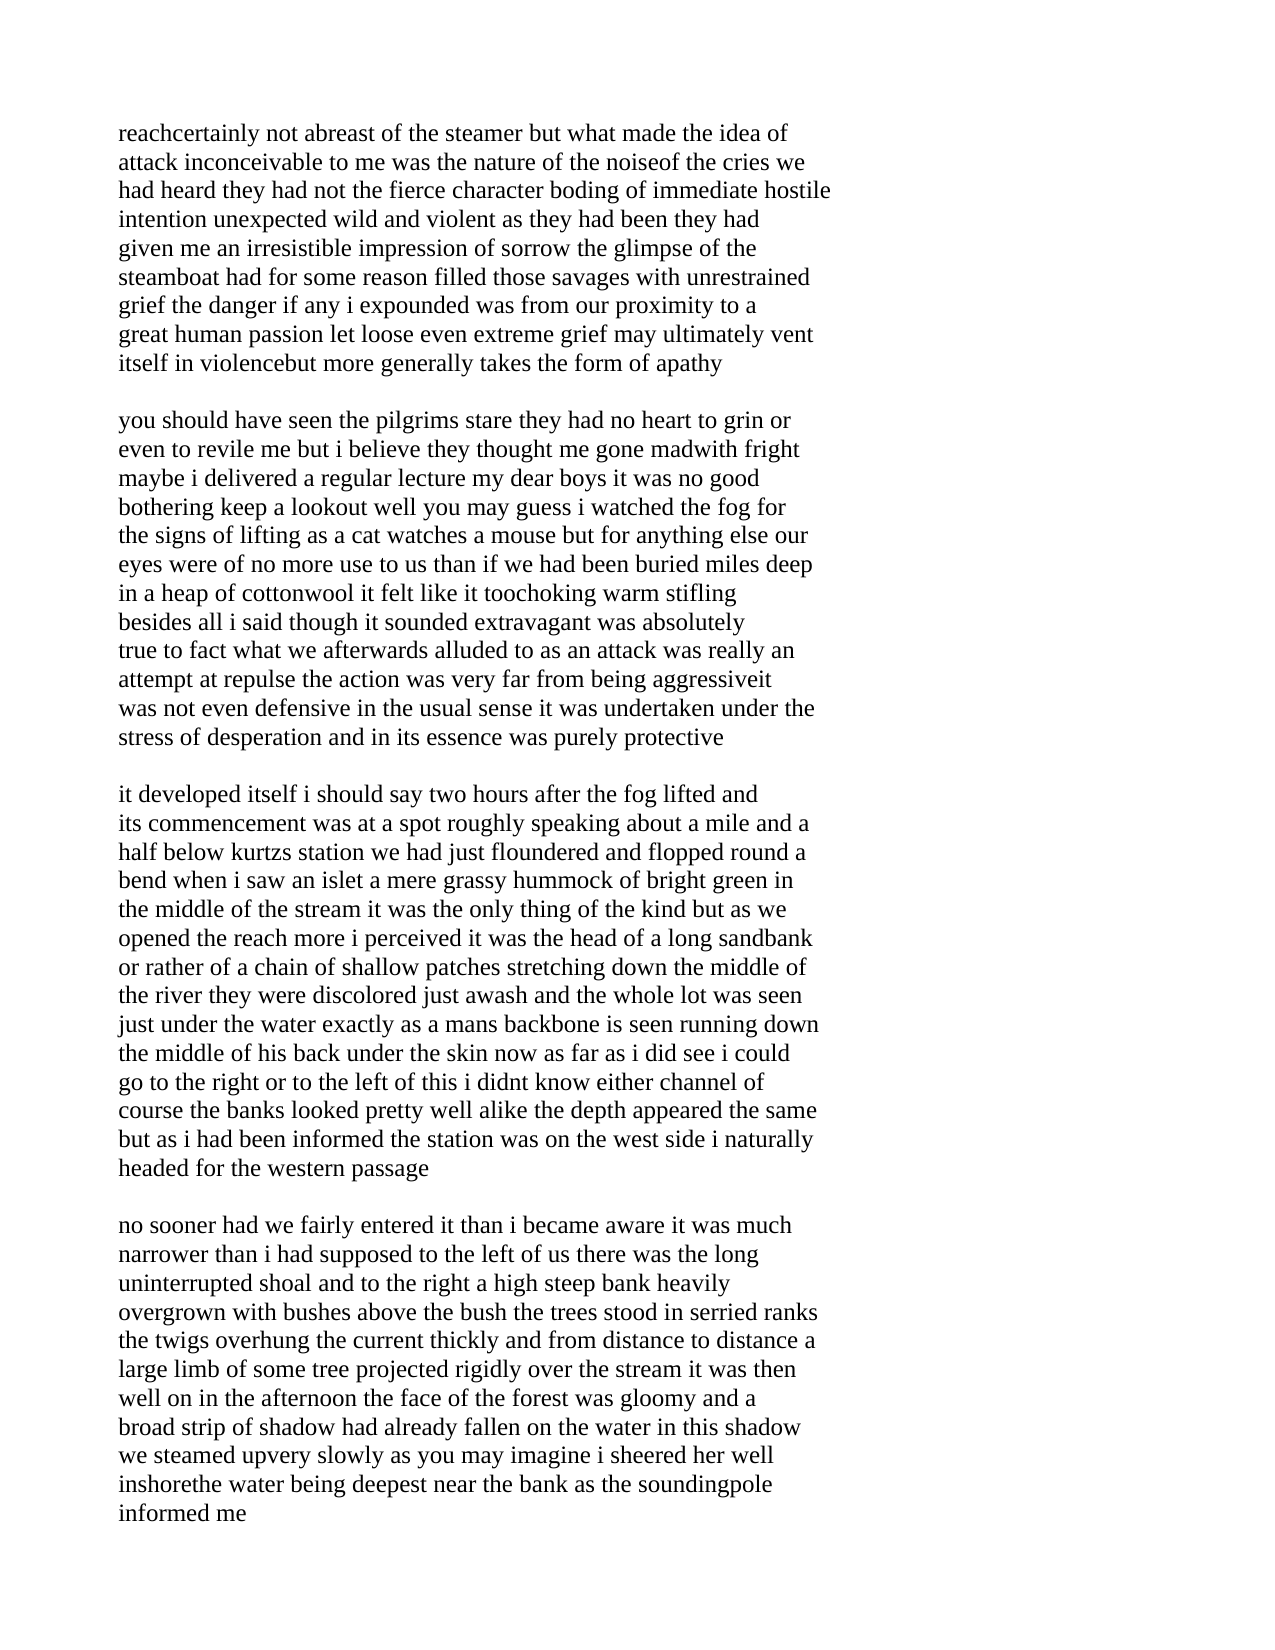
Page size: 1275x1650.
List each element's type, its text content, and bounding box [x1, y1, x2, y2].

text the signs of lifting as a cat watches a mouse but for anything else our [118, 521, 1157, 549]
text eyes were of no more use to us than if we had been buried miles deep [118, 549, 1157, 578]
text you should have seen the pilgrims stare they had no heart to grin or [118, 406, 1157, 434]
text the middle of the stream it was the only thing of the kind but as we [118, 894, 1157, 923]
text narrower than i had supposed to the left of us there was the long [118, 1239, 1157, 1268]
text stress of desperation and in its essence was purely protective [118, 722, 1157, 751]
text overgrown with bushes above the bush the trees stood in serried ranks [118, 1297, 1157, 1326]
text go to the right or to the left of this i didnt know either channel of [118, 1067, 1157, 1096]
text large limb of some tree projected rigidly over the stream it was then [118, 1354, 1157, 1383]
text or rather of a chain of shallow patches stretching down the middle of [118, 952, 1157, 981]
text even to revile me but i believe they thought me gone madwith fright [118, 434, 1157, 463]
text the middle of his back under the skin now as far as i did see i could [118, 1038, 1157, 1067]
text great human passion let loose even extreme grief may ultimately vent [118, 319, 1157, 348]
text informed me [118, 1498, 1157, 1527]
text half below kurtzs station we had just floundered and flopped round a [118, 837, 1157, 866]
text uninterrupted shoal and to the right a high steep bank heavily [118, 1268, 1157, 1297]
text besides all i said though it sounded extravagant was absolutely [118, 607, 1157, 636]
text maybe i delivered a regular lecture my dear boys it was no good [118, 463, 1157, 492]
text grief the danger if any i expounded was from our proximity to a [118, 291, 1157, 319]
text headed for the western passage [118, 1153, 1157, 1182]
text opened the reach more i perceived it was the head of a long sandbank [118, 923, 1157, 952]
text given me an irresistible impression of sorrow the glimpse of the [118, 233, 1157, 262]
text was not even defensive in the usual sense it was undertaken under the [118, 693, 1157, 722]
text inshorethe water being deepest near the bank as the soundingpole [118, 1469, 1157, 1498]
text itself in violencebut more generally takes the form of apathy [118, 348, 1157, 377]
text intention unexpected wild and violent as they had been they had [118, 204, 1157, 233]
text bothering keep a lookout well you may guess i watched the fog for [118, 492, 1157, 521]
text bend when i saw an islet a mere grassy hummock of bright green in [118, 866, 1157, 894]
text true to fact what we afterwards alluded to as an attack was really an [118, 636, 1157, 664]
text attack inconceivable to me was the nature of the noiseof the cries we [118, 147, 1157, 176]
text course the banks looked pretty well alike the depth appeared the same [118, 1096, 1157, 1124]
text we steamed upvery slowly as you may imagine i sheered her well [118, 1441, 1157, 1469]
text it developed itself i should say two hours after the fog lifted and [118, 779, 1157, 808]
text reachcertainly not abreast of the steamer but what made the idea of [118, 118, 1157, 147]
text well on in the afternoon the face of the forest was gloomy and a [118, 1383, 1157, 1412]
text just under the water exactly as a mans backbone is seen running down [118, 1009, 1157, 1038]
text had heard they had not the fierce character boding of immediate hostile [118, 176, 1157, 204]
text attempt at repulse the action was very far from being aggressiveit [118, 664, 1157, 693]
text broad strip of shadow had already fallen on the water in this shadow [118, 1412, 1157, 1441]
text the twigs overhung the current thickly and from distance to distance a [118, 1326, 1157, 1354]
text in a heap of cottonwool it felt like it toochoking warm stifling [118, 578, 1157, 607]
text no sooner had we fairly entered it than i became aware it was much [118, 1211, 1157, 1239]
text but as i had been informed the station was on the west side i naturally [118, 1124, 1157, 1153]
text its commencement was at a spot roughly speaking about a mile and a [118, 808, 1157, 837]
text the river they were discolored just awash and the whole lot was seen [118, 981, 1157, 1009]
text steamboat had for some reason filled those savages with unrestrained [118, 262, 1157, 291]
